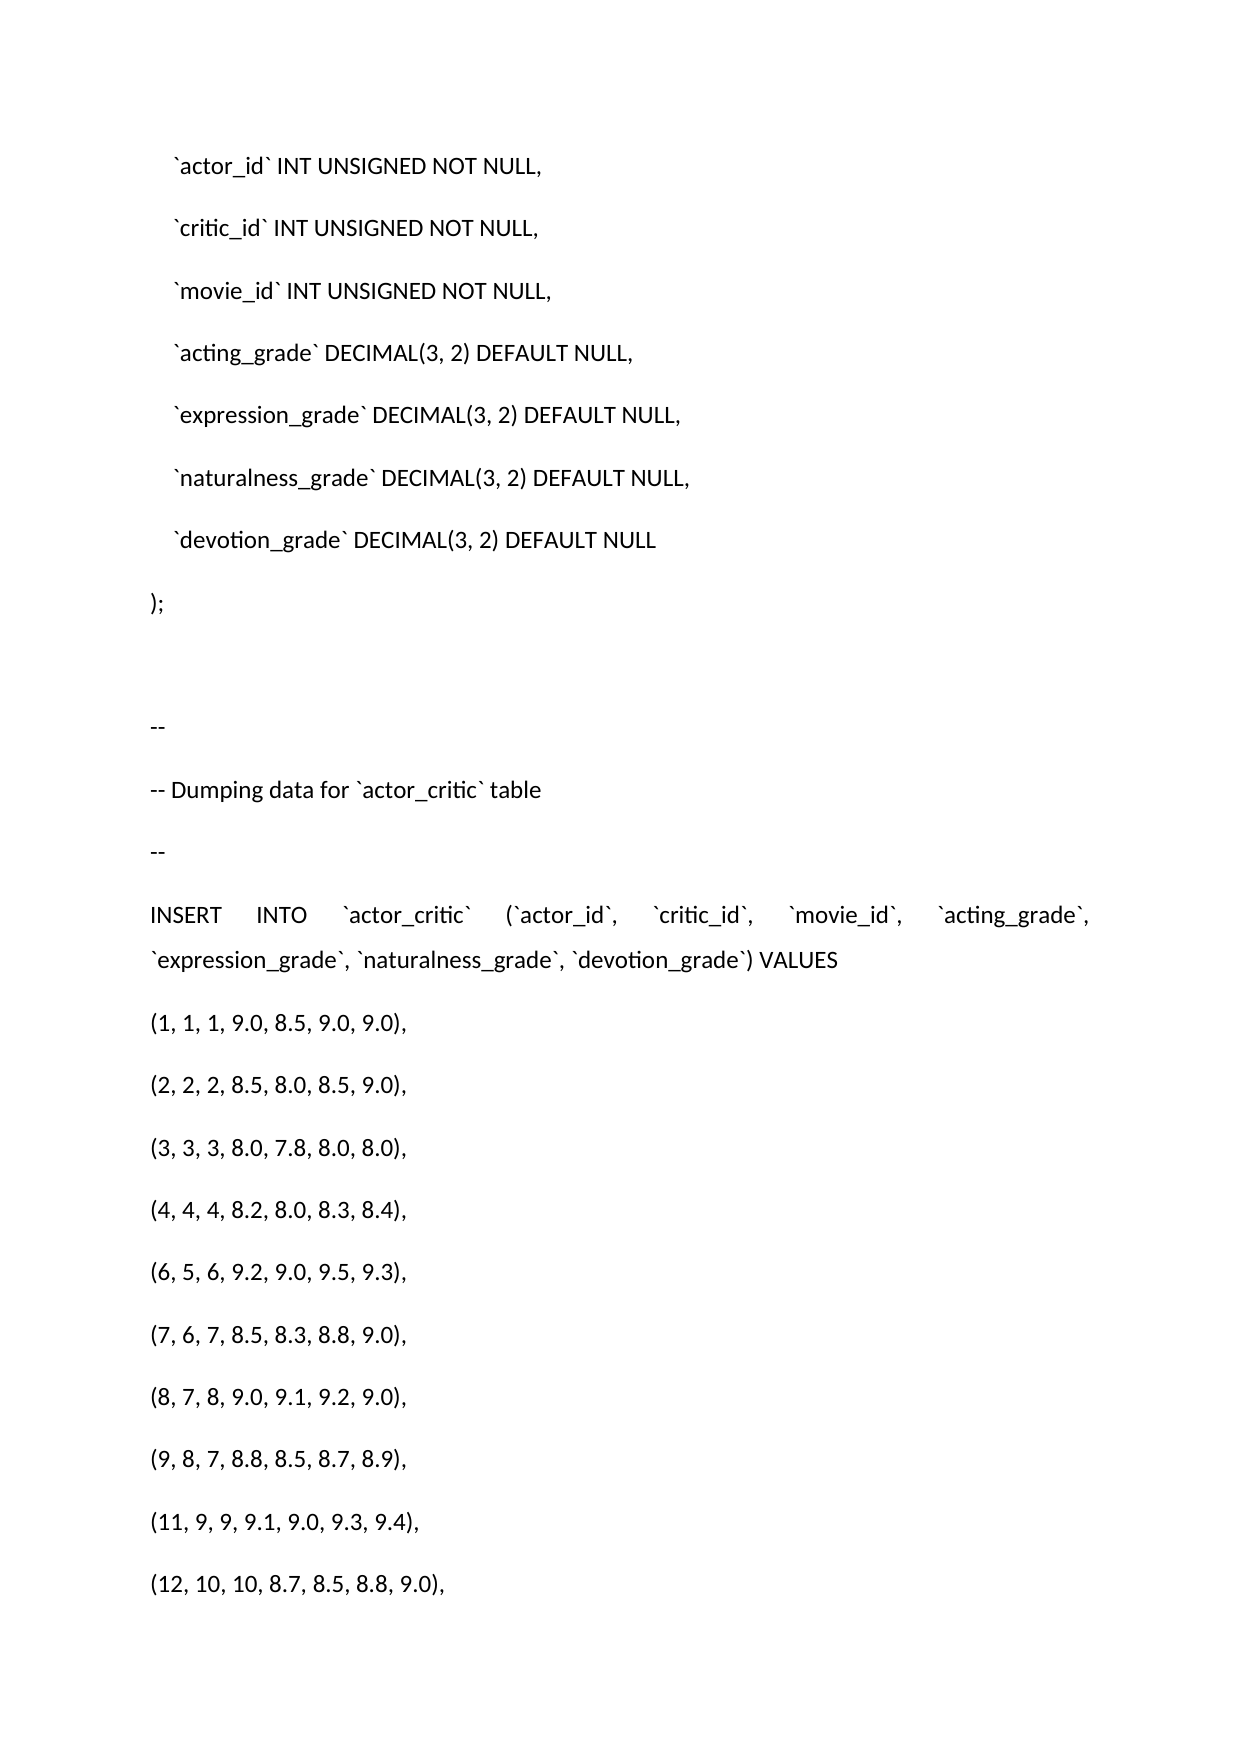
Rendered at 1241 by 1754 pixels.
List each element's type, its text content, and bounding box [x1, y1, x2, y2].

text (4, 4, 4, 8.2, 8.0, 8.3, 8.4), [150, 1194, 1090, 1224]
text -- [150, 712, 1090, 742]
text INSERT INTO `actor_critic` (`actor_id`, `critic_id`, `movie_id`, `acting_grade`, `expression_grade`, `naturalness_grade`, `devotion_grade`) VALUES [150, 899, 1090, 975]
text (3, 3, 3, 8.0, 7.8, 8.0, 8.0), [150, 1132, 1090, 1162]
text `critic_id` INT UNSIGNED NOT NULL, [150, 212, 1090, 243]
text (2, 2, 2, 8.5, 8.0, 8.5, 9.0), [150, 1069, 1090, 1100]
text `devotion_grade` DECIMAL(3, 2) DEFAULT NULL [150, 524, 1090, 555]
text (12, 10, 10, 8.7, 8.5, 8.8, 9.0), [150, 1568, 1090, 1599]
text (9, 8, 7, 8.8, 8.5, 8.7, 8.9), [150, 1444, 1090, 1474]
text (11, 9, 9, 9.1, 9.0, 9.3, 9.4), [150, 1506, 1090, 1537]
text `movie_id` INT UNSIGNED NOT NULL, [150, 275, 1090, 305]
text `acting_grade` DECIMAL(3, 2) DEFAULT NULL, [150, 337, 1090, 368]
text `actor_id` INT UNSIGNED NOT NULL, [150, 150, 1090, 181]
text -- [150, 836, 1090, 867]
text -- Dumping data for `actor_critic` table [150, 774, 1090, 804]
text (1, 1, 1, 9.0, 8.5, 9.0, 9.0), [150, 1007, 1090, 1037]
text (6, 5, 6, 9.2, 9.0, 9.5, 9.3), [150, 1256, 1090, 1287]
text ); [150, 587, 1090, 617]
text `naturalness_grade` DECIMAL(3, 2) DEFAULT NULL, [150, 462, 1090, 492]
text (7, 6, 7, 8.5, 8.3, 8.8, 9.0), [150, 1319, 1090, 1349]
text `expression_grade` DECIMAL(3, 2) DEFAULT NULL, [150, 399, 1090, 430]
text (8, 7, 8, 9.0, 9.1, 9.2, 9.0), [150, 1381, 1090, 1412]
